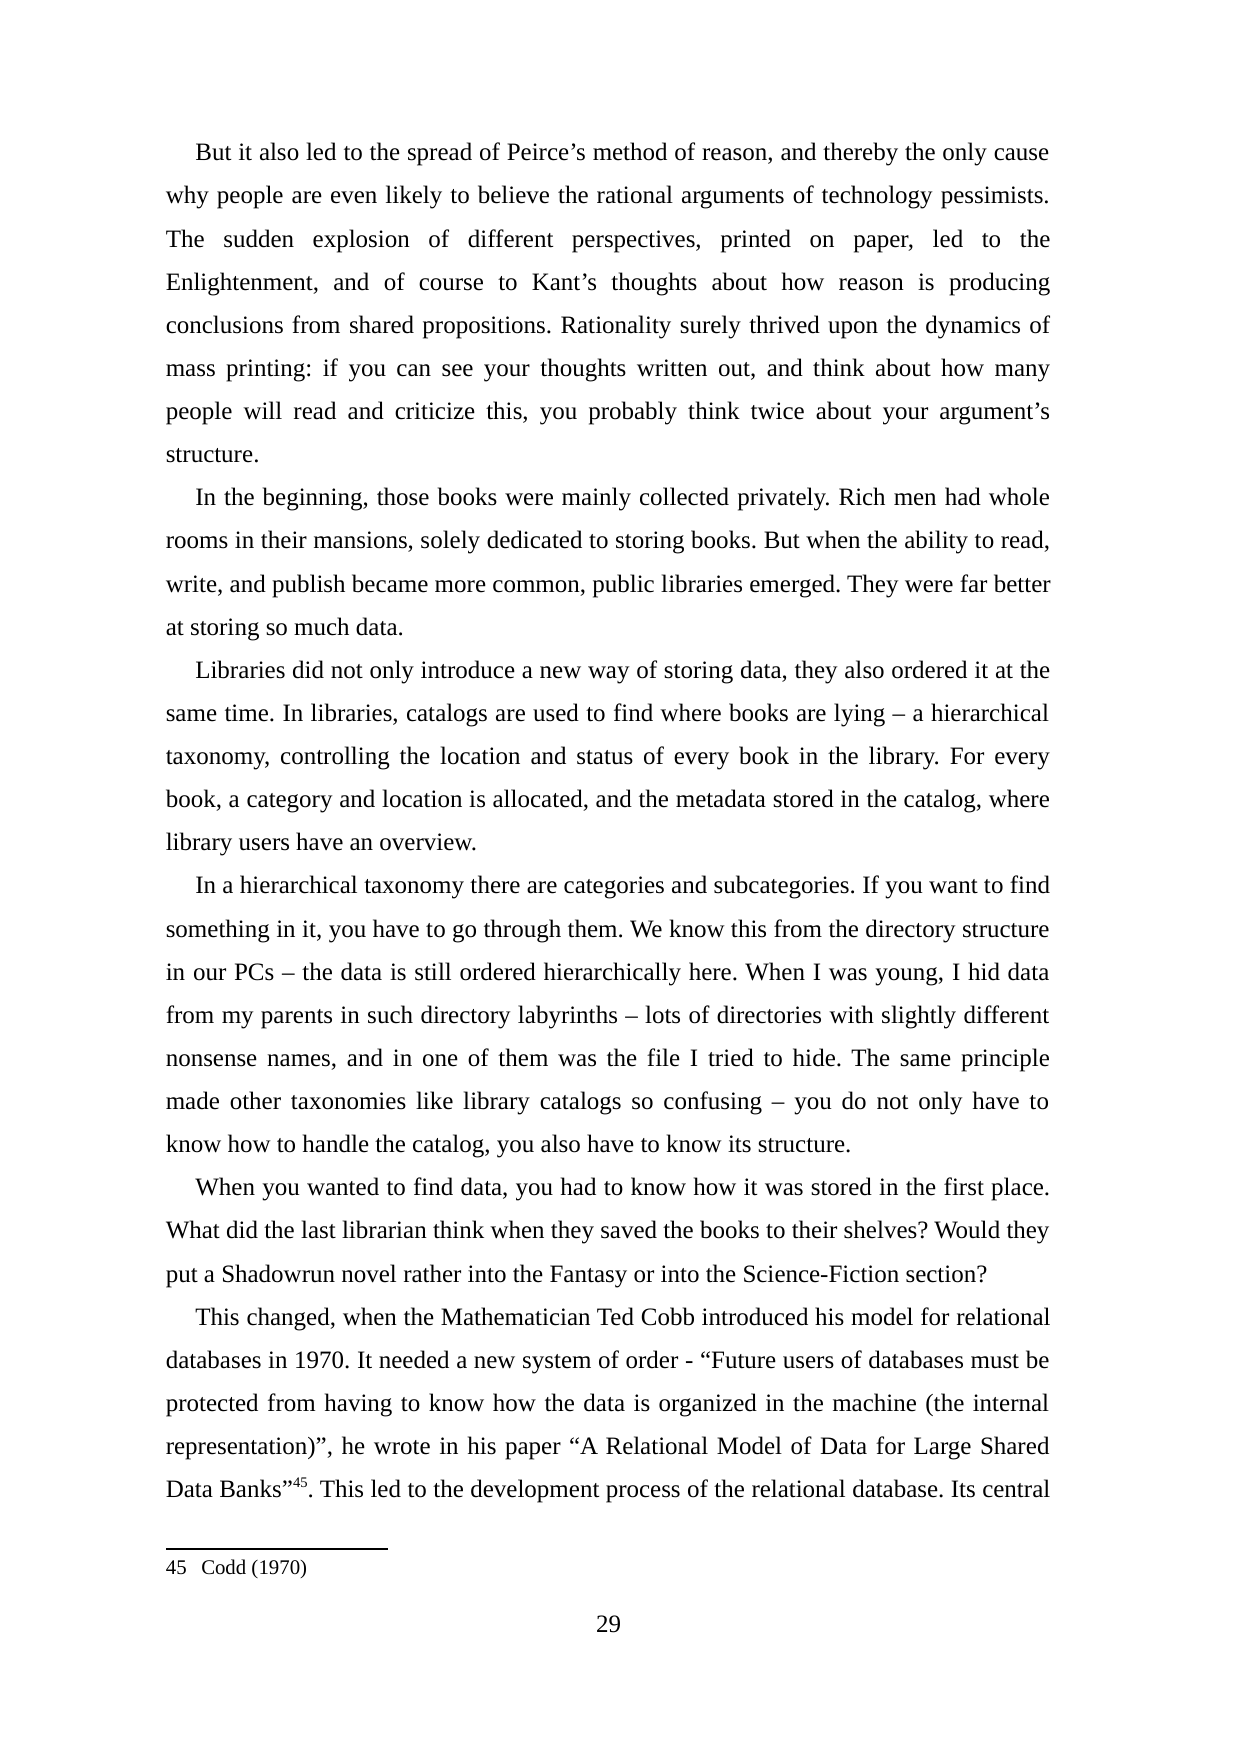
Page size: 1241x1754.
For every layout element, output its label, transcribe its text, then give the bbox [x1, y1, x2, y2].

text In a hierarchical taxonomy there are categories and subcategories. If you want to find something in it, you have to go through them. We know this from the directory structure in our PCs – the data is still ordered hierarchically here. When I was young, I hid data from my parents in such directory labyrinths – lots of directories with slightly different nonsense names, and in one of them was the file I tried to hide. The same principle made other taxonomies like library catalogs so confusing – you do not only have to know how to handle the catalog, you also have to know its structure. [166, 871, 1051, 1158]
text Libraries did not only introduce a new way of storing data, they also ordered it at the same time. In libraries, catalogs are used to find where books are lying – a hierarchical taxonomy, controlling the location and status of every book in the library. For every book, a category and location is allocated, and the metadata stored in the catalog, where library users have an overview. [166, 655, 1051, 856]
text But it also led to the spread of Peirce’s method of reason, and thereby the only cause why people are even likely to believe the rational arguments of technology pessimists. The sudden explosion of different perspectives, printed on paper, led to the Enlightenment, and of course to Kant’s thoughts about how reason is producing conclusions from shared propositions. Rationality surely thrived upon the dynamics of mass printing: if you can see your thoughts written out, and think about how many people will read and criticize this, you probably think twice about your argument’s structure. [166, 137, 1051, 468]
text Codd (1970) [166, 1555, 1051, 1579]
text In the beginning, those books were mainly collected privately. Rich men had whole rooms in their mansions, solely dedicated to storing books. But when the ability to read, write, and publish became more common, public libraries emerged. They were far better at storing so much data. [166, 482, 1051, 641]
text When you wanted to find data, you had to know how it was stored in the first place. What did the last librarian think when they saved the books to their shelves? Would they put a Shadowrun novel rather into the Fantasy or into the Science-Fiction section? [166, 1172, 1051, 1287]
text This changed, when the Mathematician Ted Cobb introduced his model for relational databases in 1970. It needed a new system of order - “Future users of databases must be protected from having to know how the data is organized in the machine (the internal representation)”, he wrote in his paper “A Relational Model of Data for Large Shared Data Banks”. This led to the development process of the relational database. Its central [166, 1302, 1051, 1503]
